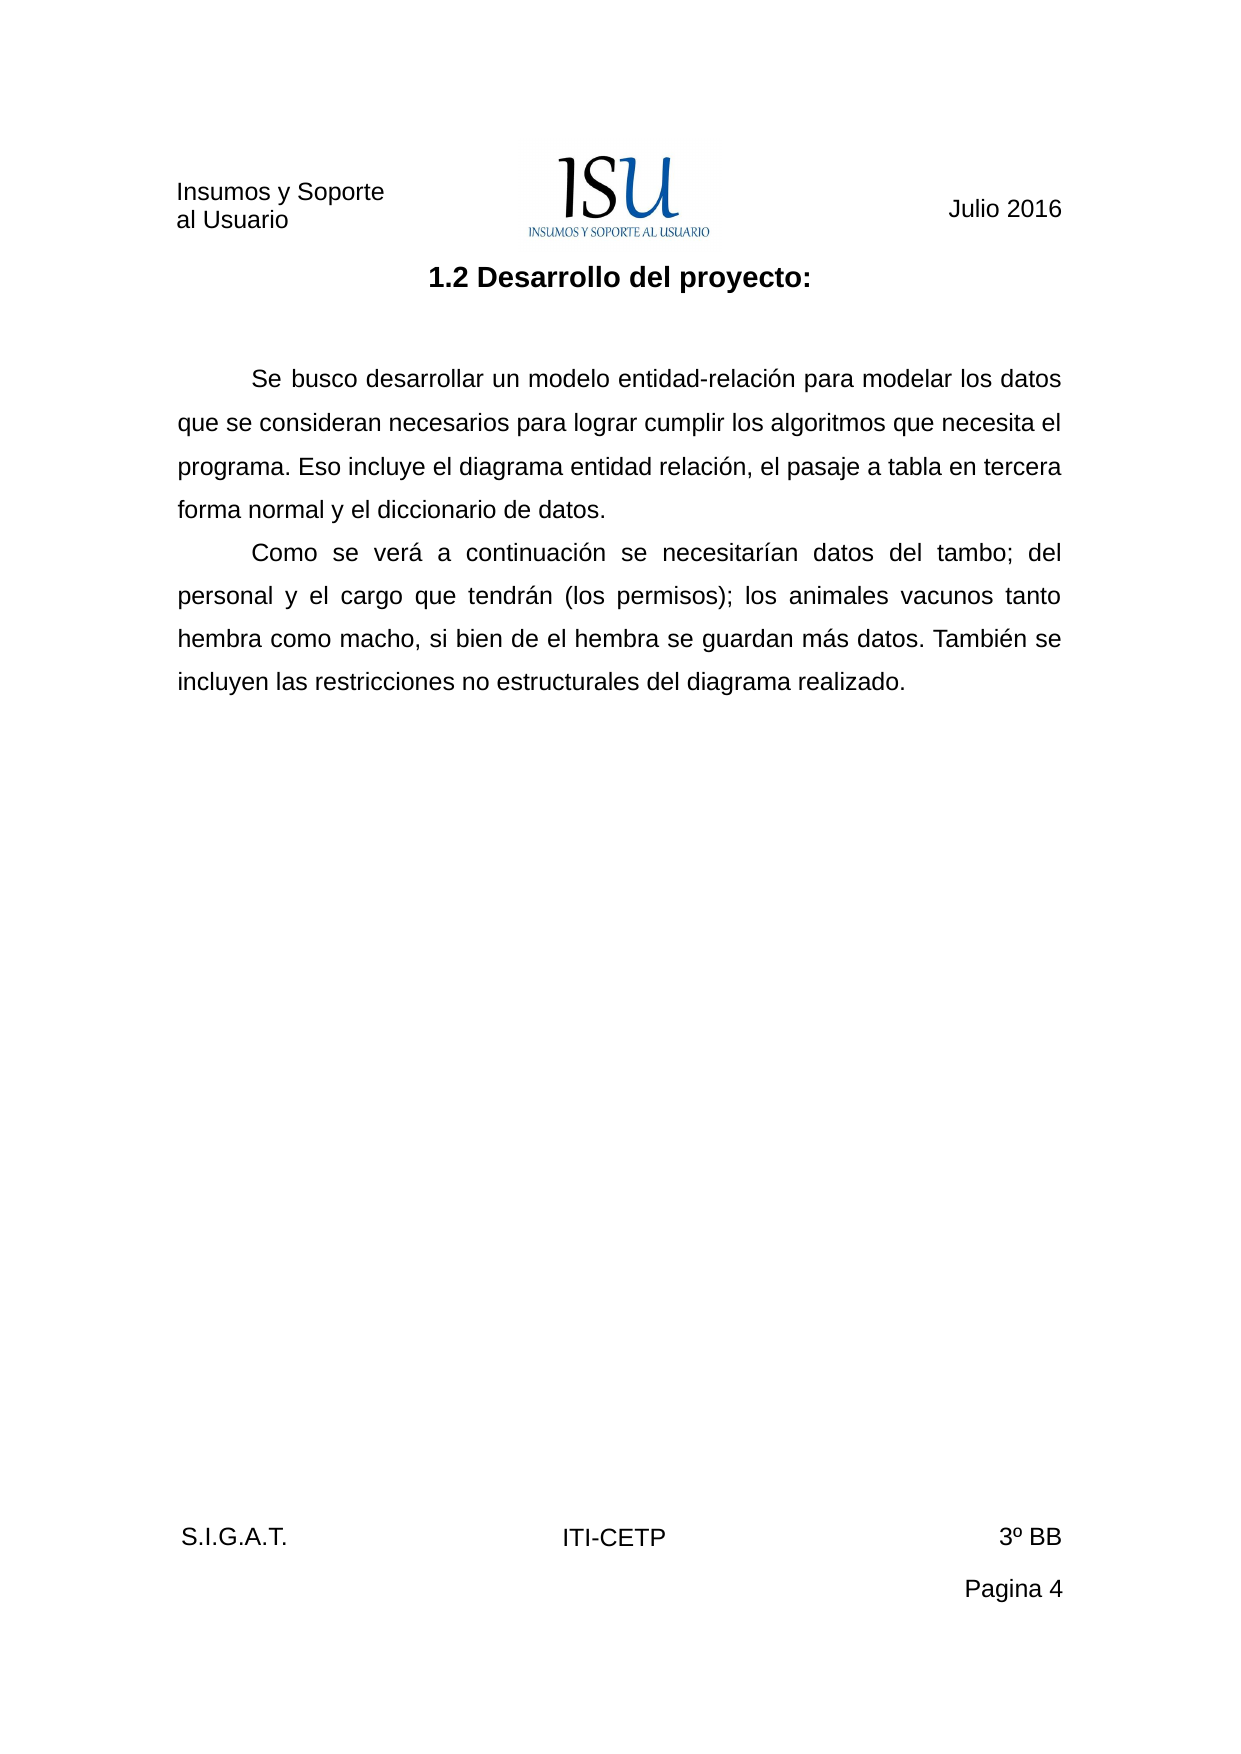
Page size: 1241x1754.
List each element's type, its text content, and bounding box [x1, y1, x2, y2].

picture [517, 138, 723, 252]
text Como se verá a continuación se necesitarían datos del tambo; del personal y el cargo que tendrán (los permisos); los animales vacunos tanto hembra como macho, si bien de el hembra se guardan más datos. También se incluyen las restricciones no estructurales del diagrama realizado. [177, 538, 1063, 696]
text 1.2 Desarrollo del proyecto: [177, 260, 1063, 293]
text Se busco desarrollar un modelo entidad-relación para modelar los datos que se consideran necesarios para lograr cumplir los algoritmos que necesita el programa. Eso incluye el diagrama entidad relación, el pasaje a tabla en tercera forma normal y el diccionario de datos. [177, 360, 1063, 523]
